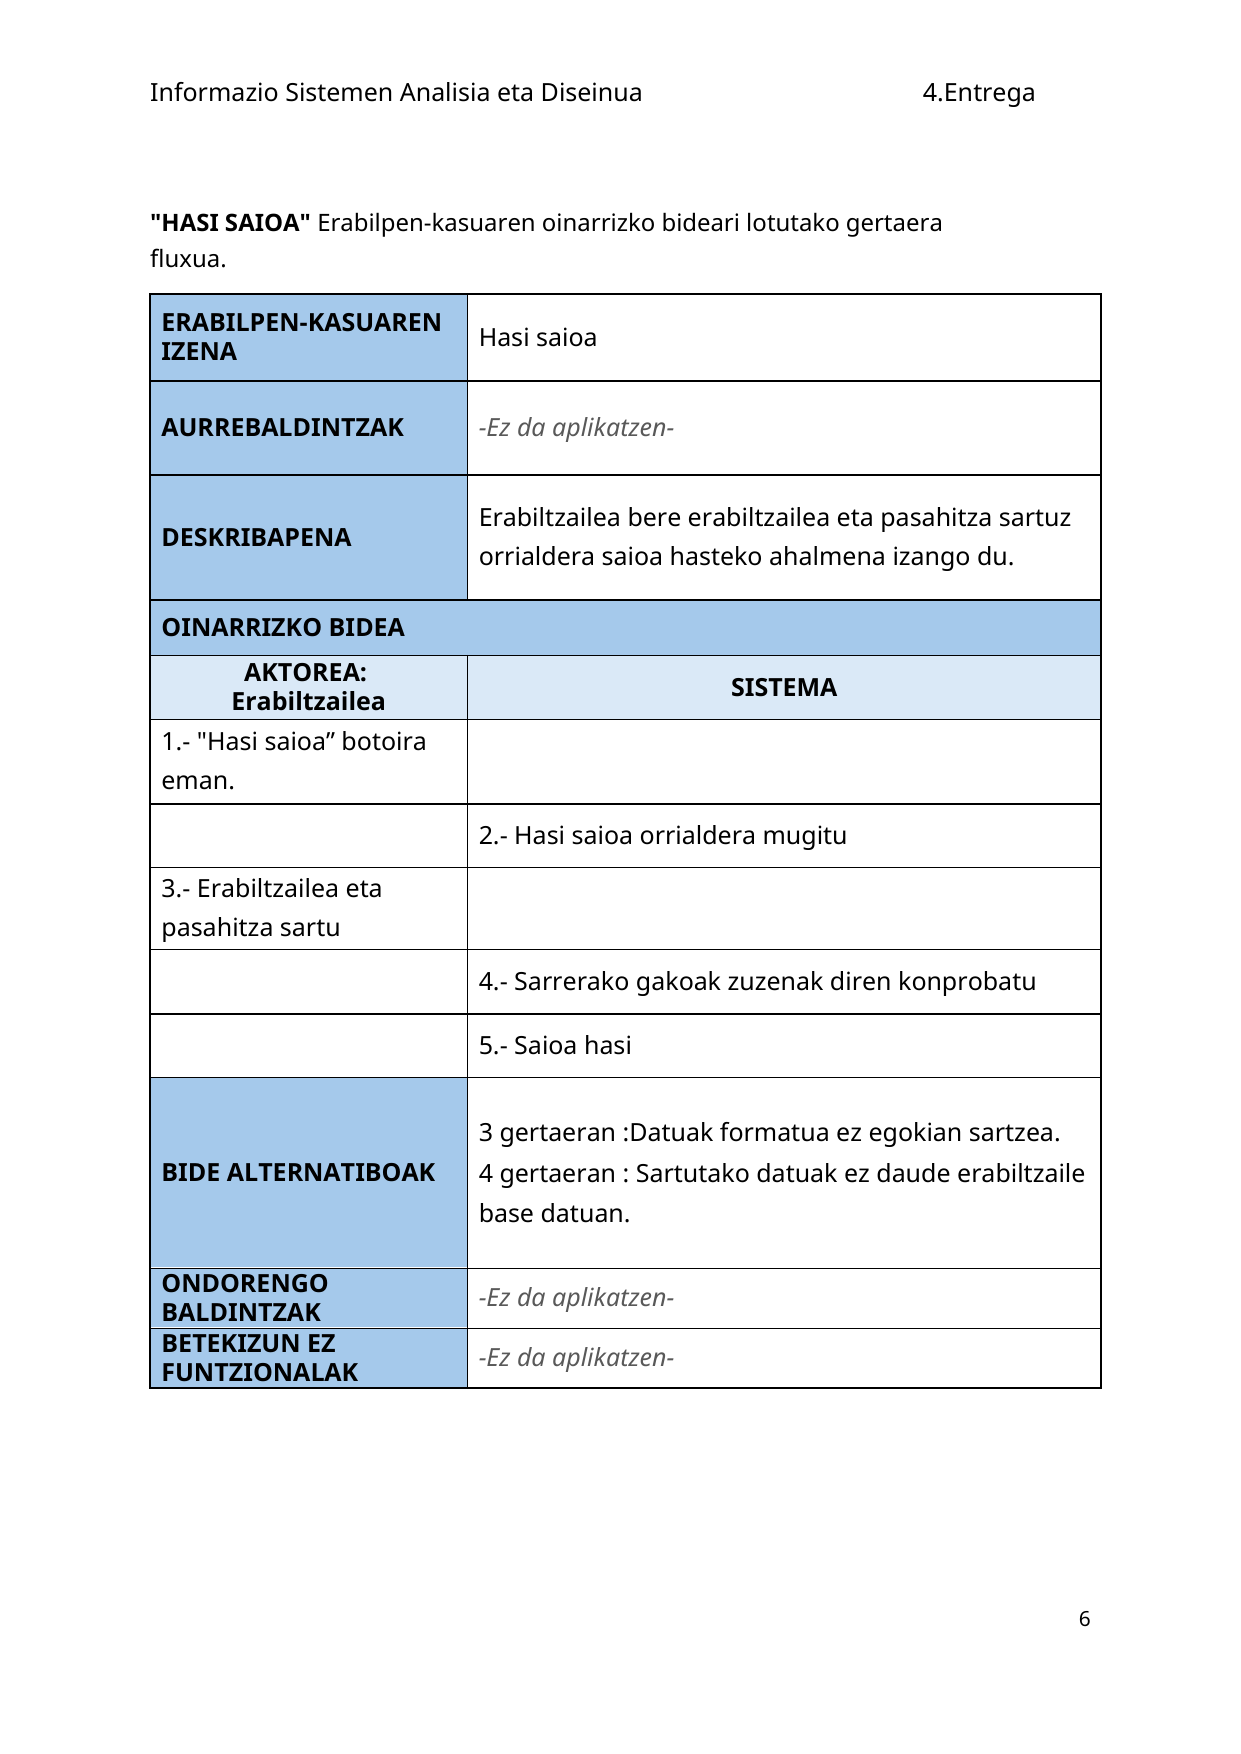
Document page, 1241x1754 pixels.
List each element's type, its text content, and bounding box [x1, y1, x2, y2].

table_cell DESKRIBAPENA [151, 476, 467, 599]
table_cell 3.- Erabiltzailea eta pasahitza sartu [151, 868, 467, 949]
table_cell BETEKIZUN EZ FUNTZIONALAK [151, 1329, 467, 1387]
table_cell [468, 720, 1100, 803]
table_cell -Ez da aplikatzen- [468, 1329, 1100, 1387]
table_cell AKTOREA: Erabiltzailea [151, 656, 467, 719]
table_header ERABILPEN-KASUAREN IZENA [151, 295, 467, 380]
table_header Hasi saioa [468, 295, 1100, 380]
table_cell -Ez da aplikatzen- [468, 1269, 1100, 1327]
table_cell AURREBALDINTZAK [151, 382, 467, 474]
table_cell 4.- Sarrerako gakoak zuzenak diren konprobatu [468, 950, 1100, 1013]
table_cell [151, 1015, 467, 1077]
table_cell OINARRIZKO BIDEA [151, 601, 1100, 655]
table_cell 2.- Hasi saioa orrialdera mugitu [468, 805, 1100, 867]
table_cell [151, 950, 467, 1013]
table_cell 1.- "Hasi saioa” botoira eman. [151, 720, 467, 803]
table_cell BIDE ALTERNATIBOAK [151, 1078, 467, 1267]
text "HASI SAIOA" Erabilpen-kasuaren oinarrizko bideari lotutako gertaera fluxua. [150, 206, 977, 274]
table_cell 5.- Saioa hasi [468, 1015, 1100, 1077]
table_cell 3 gertaeran :Datuak formatua ez egokian sartzea. 4 gertaeran : Sartutako datuak ez daude erabiltzaile base datuan. [468, 1078, 1100, 1267]
table_cell SISTEMA [468, 656, 1100, 719]
table_cell -Ez da aplikatzen- [468, 382, 1100, 474]
table_cell [468, 868, 1100, 949]
table_cell [151, 805, 467, 867]
table_cell Erabiltzailea bere erabiltzailea eta pasahitza sartuz orrialdera saioa hasteko ahalmena izango du. [468, 476, 1100, 599]
table_cell ONDORENGO BALDINTZAK [151, 1269, 467, 1327]
